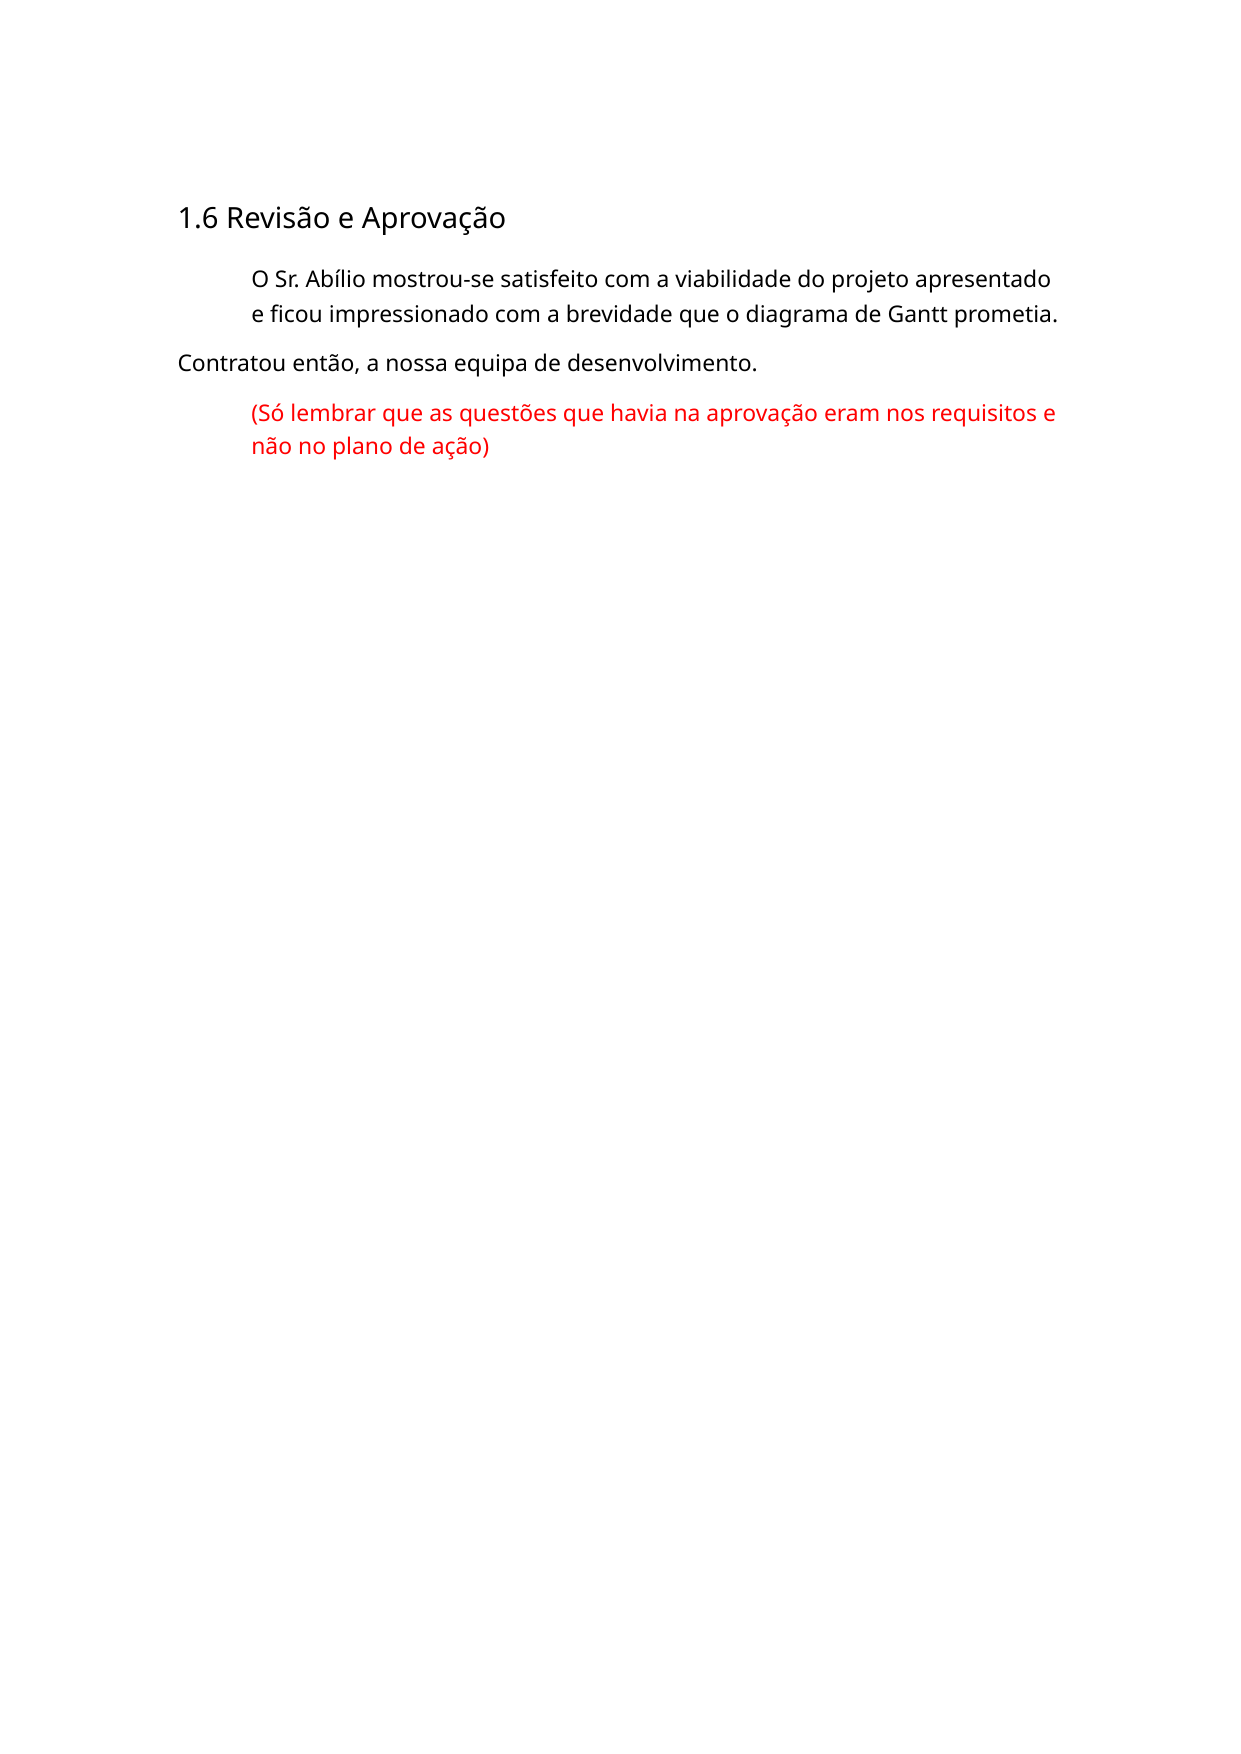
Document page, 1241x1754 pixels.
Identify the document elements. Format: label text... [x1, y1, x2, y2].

text Contratou então, a nossa equipa de desenvolvimento. [177, 347, 1063, 379]
text O Sr. Abílio mostrou-se satisfeito com a viabilidade do projeto apresentado e ficou impressionado com a brevidade que o diagrama de Gantt prometia. [177, 256, 1063, 329]
text (Só lembrar que as questões que havia na aprovação eram nos requisitos e não no plano de ação) [177, 397, 1063, 462]
text 1.6 Revisão e Aprovação [177, 197, 1063, 237]
